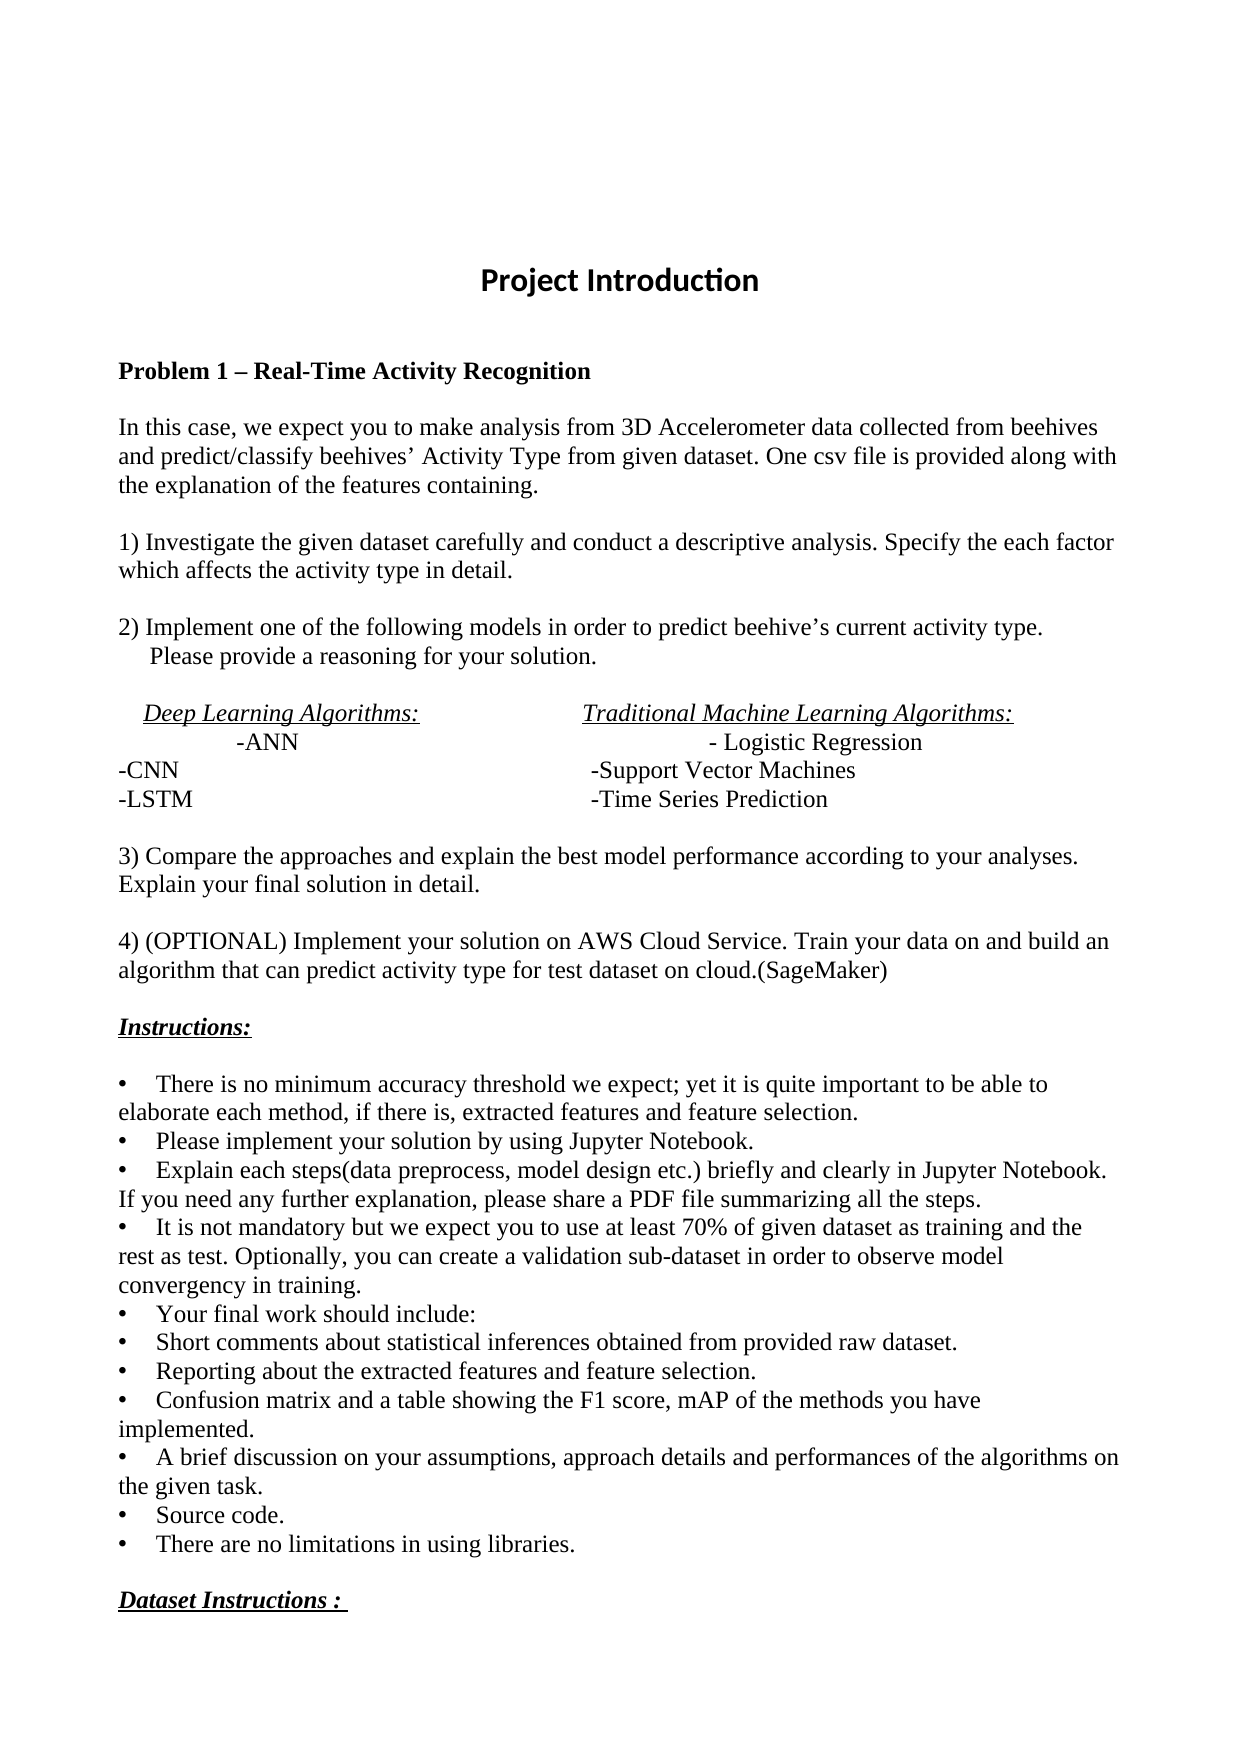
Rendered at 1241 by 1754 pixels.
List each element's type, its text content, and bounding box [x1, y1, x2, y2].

list There are no limitations in using libraries. [81, 1529, 1122, 1557]
text Dataset Instructions : [118, 1585, 1122, 1614]
list Confusion matrix and a table showing the F1 score, mAP of the methods you have implemented. [81, 1385, 1122, 1442]
text 3) Compare the approaches and explain the best model performance according to your analyses. [118, 841, 1122, 869]
text 1) Investigate the given dataset carefully and conduct a descriptive analysis. Specify the each factor which affects the activity type in detail. [118, 527, 1122, 584]
text -CNN -Support Vector Machines [118, 755, 1122, 784]
text 2) Implement one of the following models in order to predict beehive’s current activity type. [118, 612, 1122, 641]
list Short comments about statistical inferences obtained from provided raw dataset. [81, 1327, 1122, 1356]
list Reporting about the extracted features and feature selection. [81, 1356, 1122, 1385]
text In this case, we expect you to make analysis from 3D Accelerometer data collected from beehives and predict/classify beehives’ Activity Type from given dataset. One csv file is provided along with the explanation of the features containing. [118, 412, 1122, 499]
list Source code. [81, 1500, 1122, 1529]
text 4) (OPTIONAL) Implement your solution on AWS Cloud Service. Train your data on and build an algorithm that can predict activity type for test dataset on cloud.(SageMaker) [118, 926, 1122, 984]
text Project Introduction [118, 259, 1122, 300]
list Explain each steps(data preprocess, model design etc.) briefly and clearly in Jupyter Notebook. If you need any further explanation, please share a PDF file summarizing all the steps. [81, 1155, 1122, 1212]
text Please provide a reasoning for your solution. [118, 641, 1122, 670]
text Problem 1 – Real-Time Activity Recognition [118, 356, 1122, 384]
list There is no minimum accuracy threshold we expect; yet it is quite important to be able to elaborate each method, if there is, extracted features and feature selection. [81, 1069, 1122, 1126]
list A brief discussion on your assumptions, approach details and performances of the algorithms on the given task. [81, 1442, 1122, 1500]
list Your final work should include: [81, 1299, 1122, 1327]
text -LSTM -Time Series Prediction [118, 784, 1122, 813]
list Please implement your solution by using Jupyter Notebook. [81, 1126, 1122, 1155]
text Instructions: [118, 1012, 1122, 1041]
list It is not mandatory but we expect you to use at least 70% of given dataset as training and the rest as test. Optionally, you can create a validation sub-dataset in order to observe model convergency in training. [81, 1212, 1122, 1299]
text Explain your final solution in detail. [118, 869, 1122, 898]
text Deep Learning Algorithms: Traditional Machine Learning Algorithms: [118, 698, 1122, 727]
text -ANN - Logistic Regression [118, 727, 1122, 755]
